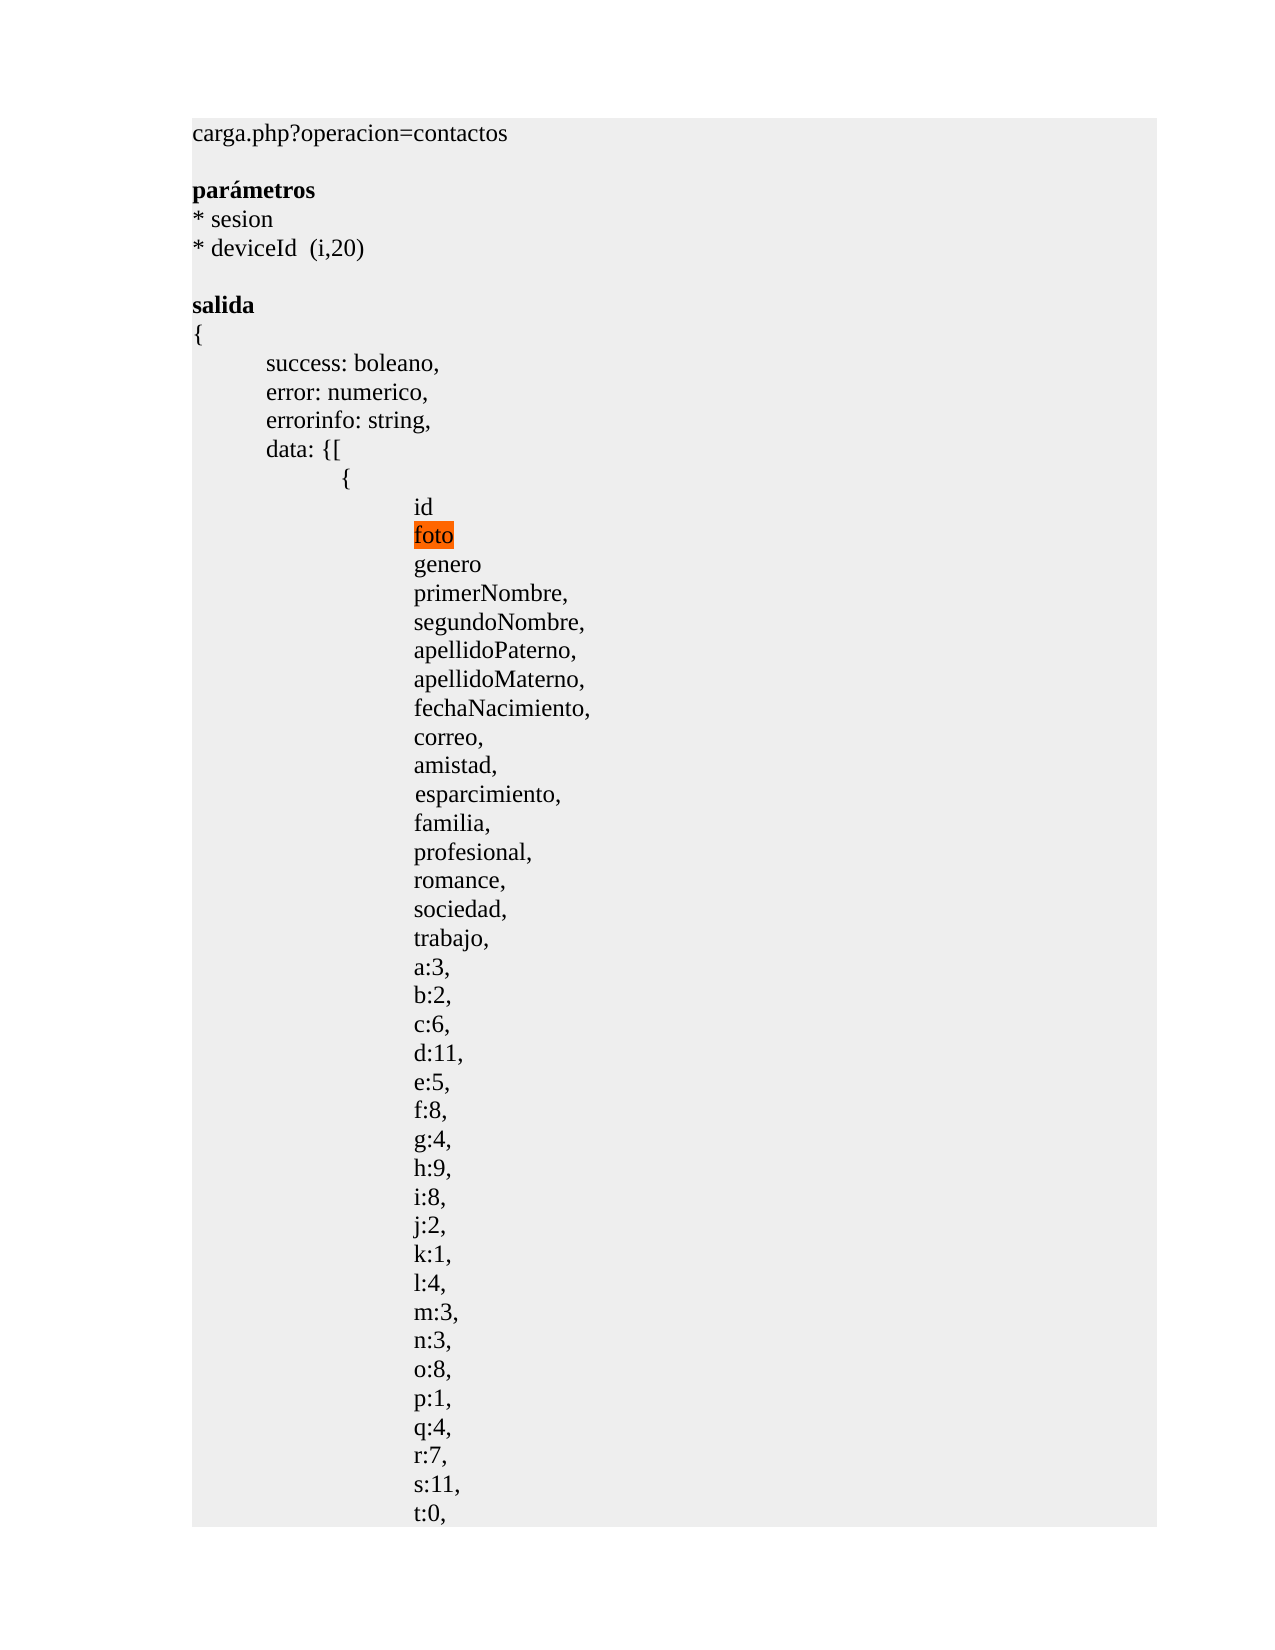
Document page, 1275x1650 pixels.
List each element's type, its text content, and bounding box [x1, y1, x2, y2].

text n:3, [192, 1326, 1157, 1354]
text k:1, [192, 1239, 1157, 1268]
text * sesion [192, 204, 1157, 233]
text error: numerico, [192, 377, 1157, 406]
text familia, [192, 808, 1157, 837]
text q:4, [192, 1412, 1157, 1441]
text primerNombre, [192, 578, 1157, 607]
text i:8, [192, 1182, 1157, 1211]
text { [192, 463, 1157, 492]
text a:3, [192, 952, 1157, 981]
text parámetros [192, 176, 1157, 204]
text e:5, [192, 1067, 1157, 1096]
text p:1, [192, 1383, 1157, 1412]
text { [192, 319, 1157, 348]
text f:8, [192, 1096, 1157, 1124]
text profesional, [192, 837, 1157, 866]
text d:11, [192, 1038, 1157, 1067]
text fechaNacimiento, [192, 693, 1157, 722]
text esparcimiento, [192, 779, 1157, 808]
text b:2, [192, 981, 1157, 1009]
text carga.php?operacion=contactos [192, 118, 1157, 147]
text romance, [192, 866, 1157, 894]
text sociedad, [192, 894, 1157, 923]
text trabajo, [192, 923, 1157, 952]
text segundoNombre, [192, 607, 1157, 636]
text m:3, [192, 1297, 1157, 1326]
text g:4, [192, 1124, 1157, 1153]
text data: {[ [192, 434, 1157, 463]
text apellidoMaterno, [192, 664, 1157, 693]
text genero [192, 549, 1157, 578]
text c:6, [192, 1009, 1157, 1038]
text correo, [192, 722, 1157, 751]
text foto [192, 521, 1157, 549]
text amistad, [192, 751, 1157, 779]
text t:0, [192, 1498, 1157, 1527]
text r:7, [192, 1441, 1157, 1469]
text errorinfo: string, [192, 406, 1157, 434]
text o:8, [192, 1354, 1157, 1383]
text id [192, 492, 1157, 521]
text j:2, [192, 1211, 1157, 1239]
text salida [192, 291, 1157, 319]
text * deviceId (i,20) [192, 233, 1157, 262]
text s:11, [192, 1469, 1157, 1498]
text l:4, [192, 1268, 1157, 1297]
text apellidoPaterno, [192, 636, 1157, 664]
text success: boleano, [192, 348, 1157, 377]
text h:9, [192, 1153, 1157, 1182]
